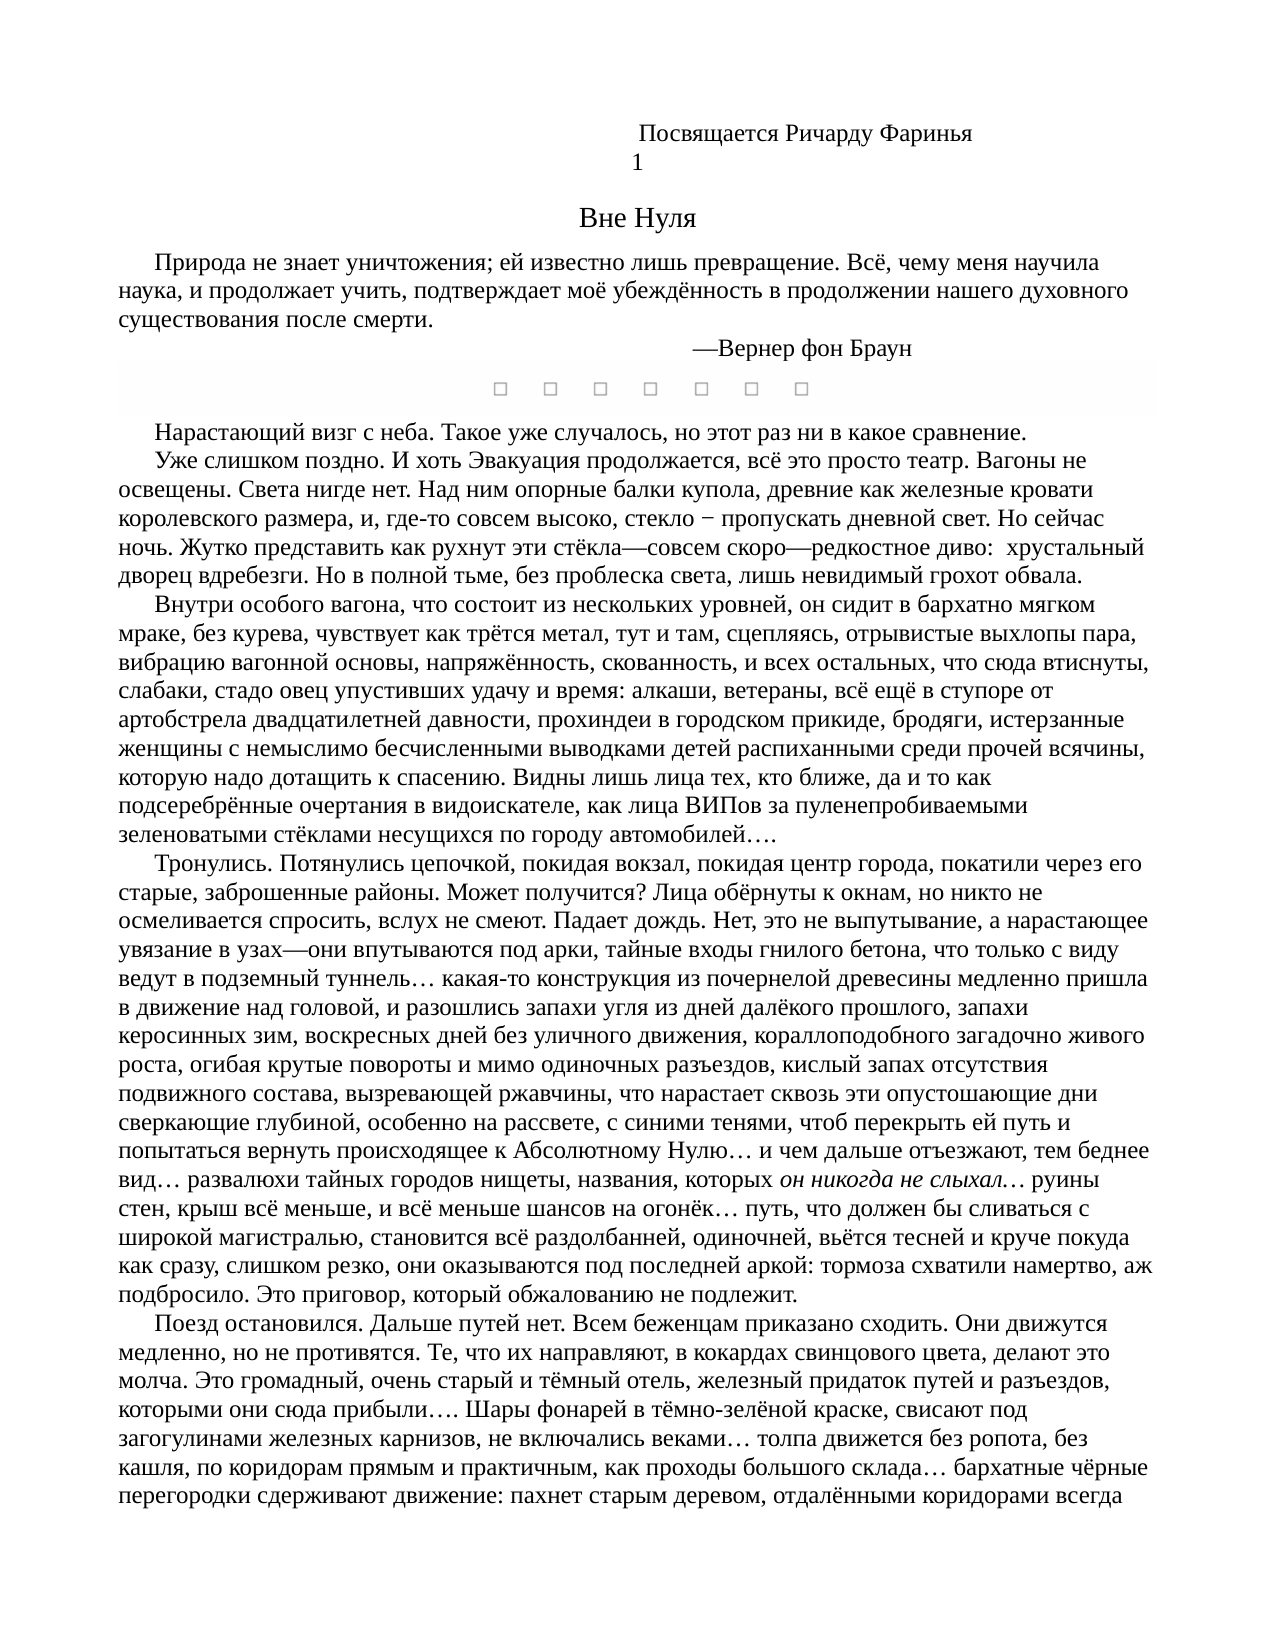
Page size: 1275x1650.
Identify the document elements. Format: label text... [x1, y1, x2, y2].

subtitle Вне Нуля [118, 201, 1157, 234]
text Нарастающий визг с неба. Такое уже случалось, но этот раз ни в какое сравнение. [118, 417, 1157, 445]
text Внутри особого вагона, что состоит из нескольких уровней, он сидит в бархатно мягком мраке, без курева, чувствует как трётся метал, тут и там, сцепляясь, отрывистые выхлопы пара, вибрацию вагонной основы, напряжённость, скованность, и всех остальных, что сюда втиснуты, слабаки, стадо овец упустивших удачу и время: алкаши, ветераны, всё ещё в ступоре от артобстрела двадцатилетней давности, прохиндеи в городском прикиде, бродяги, истерзанные женщины с немыслимо бесчисленными выводками детей распиханными среди прочей всячины, которую надо дотащить к спасению. Видны лишь лица тех, кто ближе, да и то как подсеребрённые очертания в видоискателе, как лица ВИПов за пуленепробиваемыми зеленоватыми стёклами несущихся по городу автомобилей…. [118, 589, 1157, 848]
text Природа не знает уничтожения; ей известно лишь превращение. Всё, чему меня научила наука, и продолжает учить, подтверждает моё убеждённость в продолжении нашего духовного существования после смерти. [118, 247, 1157, 333]
text Поезд остановился. Дальше путей нет. Всем беженцам приказано сходить. Они движутся медленно, но не противятся. Те, что их направляют, в кокардах свинцового цвета, делают это молча. Это громадный, очень старый и тёмный отель, железный придаток путей и разъездов, которыми они сюда прибыли…. Шары фонарей в тёмно-зелёной краске, свисают под загогулинами железных карнизов, не включались веками… толпа движется без ропота, без кашля, по коридорам прямым и практичным, как проходы большого склада… бархатные чёрные перегородки сдерживают движение: пахнет старым деревом, отдалёнными коридорами всегда [118, 1308, 1157, 1509]
text —Вернер фон Браун [118, 333, 1157, 361]
text Тронулись. Потянулись цепочкой, покидая вокзал, покидая центр города, покатили через его старые, заброшенные районы. Может получится? Лица обёрнуты к окнам, но никто не осмеливается спросить, вслух не смеют. Падает дождь. Нет, это не выпутывание, а нарастающее увязание в узах—они впутываются под арки, тайные входы гнилого бетона, что только с виду ведут в подземный туннель… какая-то конструкция из почернелой древесины медленно пришла в движение над головой, и разошлись запахи угля из дней далёкого прошлого, запахи керосинных зим, воскресных дней без уличного движения, кораллоподобного загадочно живого роста, огибая крутые повороты и мимо одиночных разъездов, кислый запах отсутствия подвижного состава, вызревающей ржавчины, что нарастает сквозь эти опустошающие дни сверкающие глубиной, особенно на рассвете, с синими тенями, чтоб перекрыть ей путь и попытаться вернуть происходящее к Абсолютному Нулю… и чем дальше отъезжают, тем беднее вид… развалюхи тайных городов нищеты, названия, которых он никогда не слыхал… руины стен, крыш всё меньше, и всё меньше шансов на огонёк… путь, что должен бы сливаться с широкой магистралью, становится всё раздолбанней, одиночней, вьётся тесней и круче покуда как сразу, слишком резко, они оказываются под последней аркой: тормоза схватили намертво, аж подбросило. Это приговор, который обжалованию не подлежит. [118, 848, 1157, 1308]
picture [118, 361, 1157, 417]
text Уже слишком поздно. И хоть Эвакуация продолжается, всё это просто театр. Вагоны не освещены. Света нигде нет. Над ним опорные балки купола, древние как железные кровати королевского размера, и, где-то совсем высоко, стекло − пропускать дневной свет. Но сейчас ночь. Жутко представить как рухнут эти стёкла—совсем скоро—редкостное диво: хрустальный дворец вдребезги. Но в полной тьме, без проблеска света, лишь невидимый грохот обвала. [118, 445, 1157, 589]
text 1 [118, 147, 1157, 176]
text Посвящается Ричарду Фаринья [118, 118, 1157, 147]
